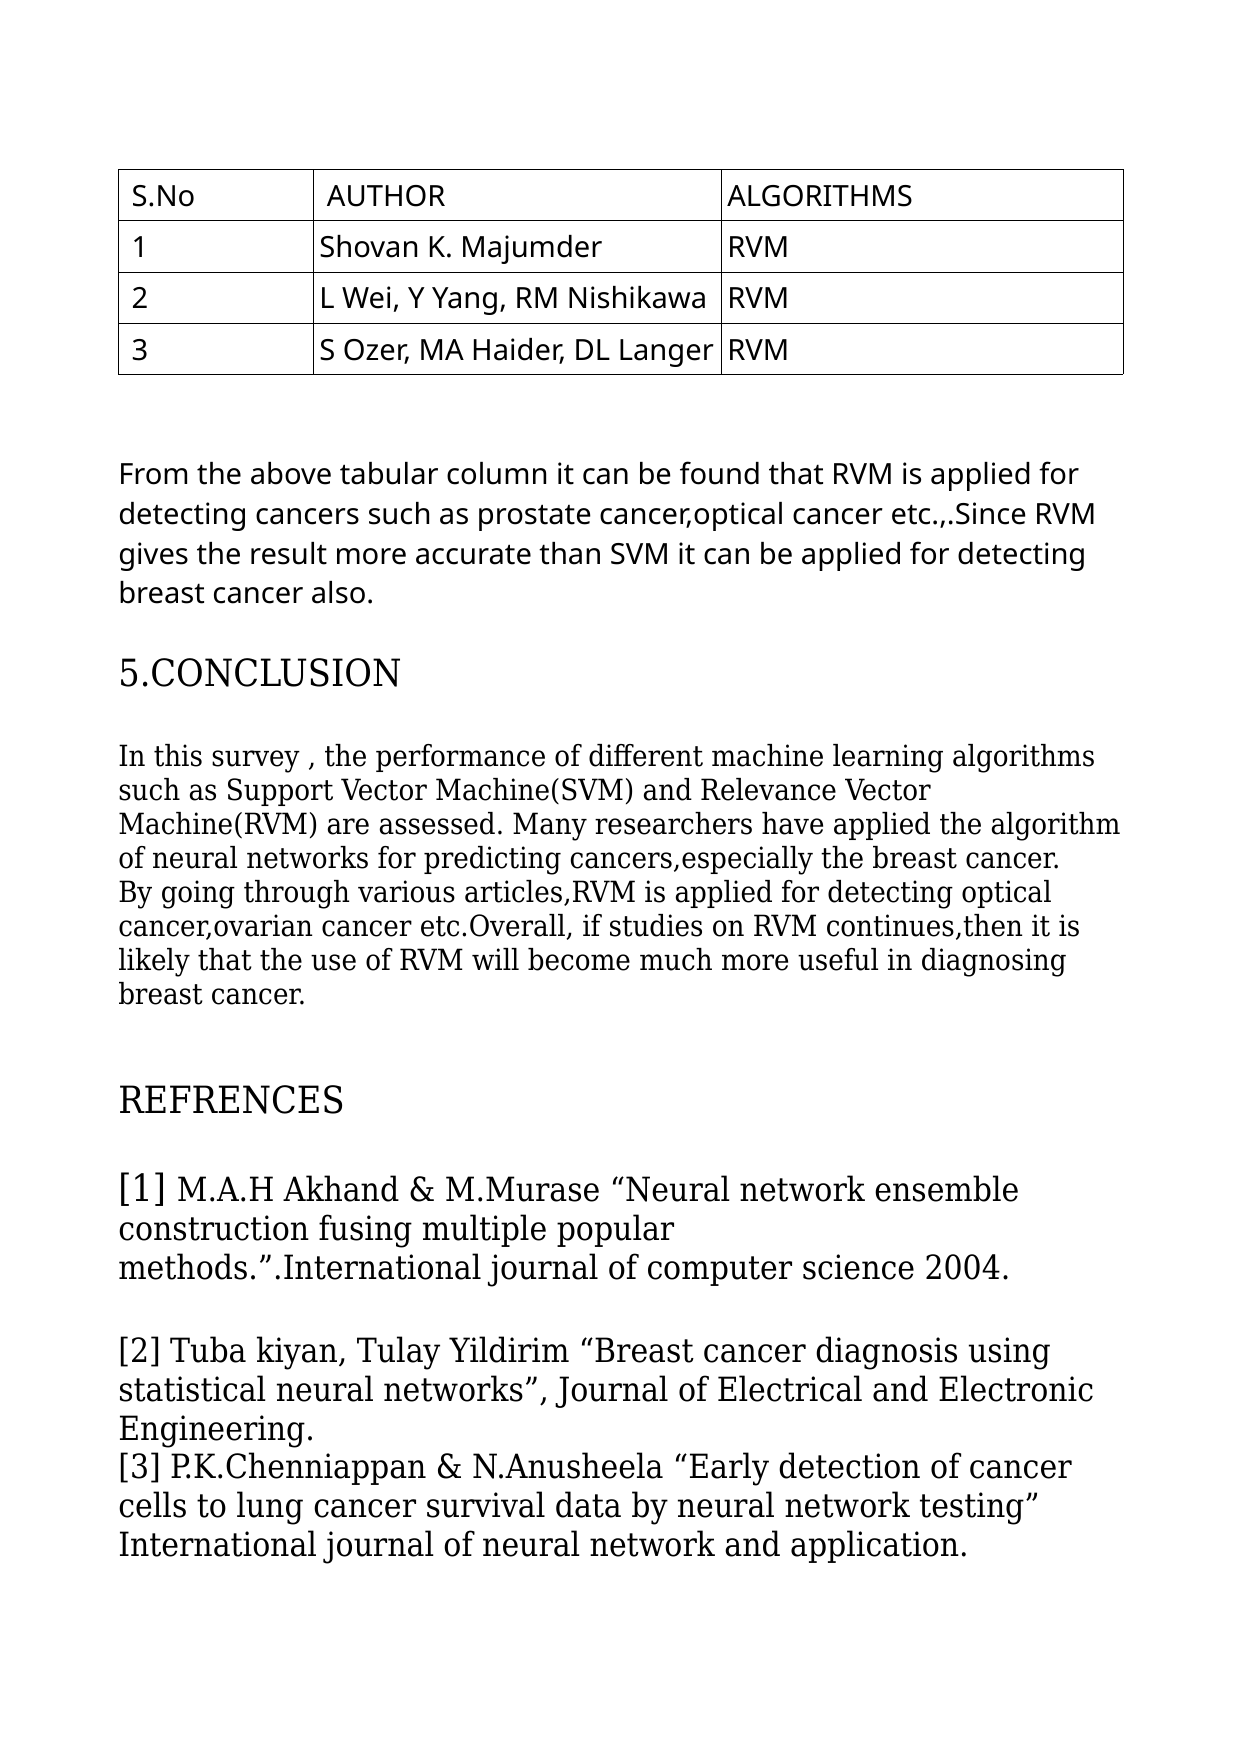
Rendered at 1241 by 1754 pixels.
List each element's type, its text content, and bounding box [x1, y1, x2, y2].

table_header ALGORITHMS [722, 170, 1123, 220]
table_cell RVM [722, 273, 1123, 323]
text 5.CONCLUSION [118, 652, 1122, 696]
text By going through various articles,RVM is applied for detecting optical cancer,ovarian cancer etc.Overall, if studies on RVM continues,then it is likely that the use of RVM will become much more useful in diagnosing breast cancer. [118, 875, 1122, 1011]
text [1] M.A.H Akhand & M.Murase “Neural network ensemble construction fusing multiple popular [118, 1166, 1122, 1249]
table_header S.No [119, 170, 313, 220]
text methods.”.International journal of computer science 2004. [118, 1249, 1122, 1288]
table_cell L Wei, Y Yang, RM Nishikawa [314, 273, 721, 323]
table_cell S Ozer, MA Haider, DL Langer [314, 324, 721, 374]
table_header AUTHOR [314, 170, 721, 220]
text [2] Tuba kiyan, Tulay Yildirim “Breast cancer diagnosis using statistical neural networks”, Journal of Electrical and Electronic Engineering. [118, 1331, 1122, 1448]
text From the above tabular column it can be found that RVM is applied for detecting cancers such as prostate cancer,optical cancer etc.,.Since RVM gives the result more accurate than SVM it can be applied for detecting breast cancer also. [118, 454, 1122, 612]
text [3] P.K.Chenniappan & N.Anusheela “Early detection of cancer cells to lung cancer survival data by neural network testing” International journal of neural network and application. [118, 1448, 1122, 1564]
table_cell RVM [722, 221, 1123, 272]
text In this survey , the performance of different machine learning algorithms such as Support Vector Machine(SVM) and Relevance Vector Machine(RVM) are assessed. Many researchers have applied the algorithm of neural networks for predicting cancers,especially the breast cancer. [118, 739, 1122, 875]
table_cell 1 [119, 221, 313, 272]
text REFRENCES [118, 1079, 1122, 1123]
table_cell Shovan K. Majumder [314, 221, 721, 272]
table_cell 3 [119, 324, 313, 374]
table_cell 2 [119, 273, 313, 323]
table_cell RVM [722, 324, 1123, 374]
